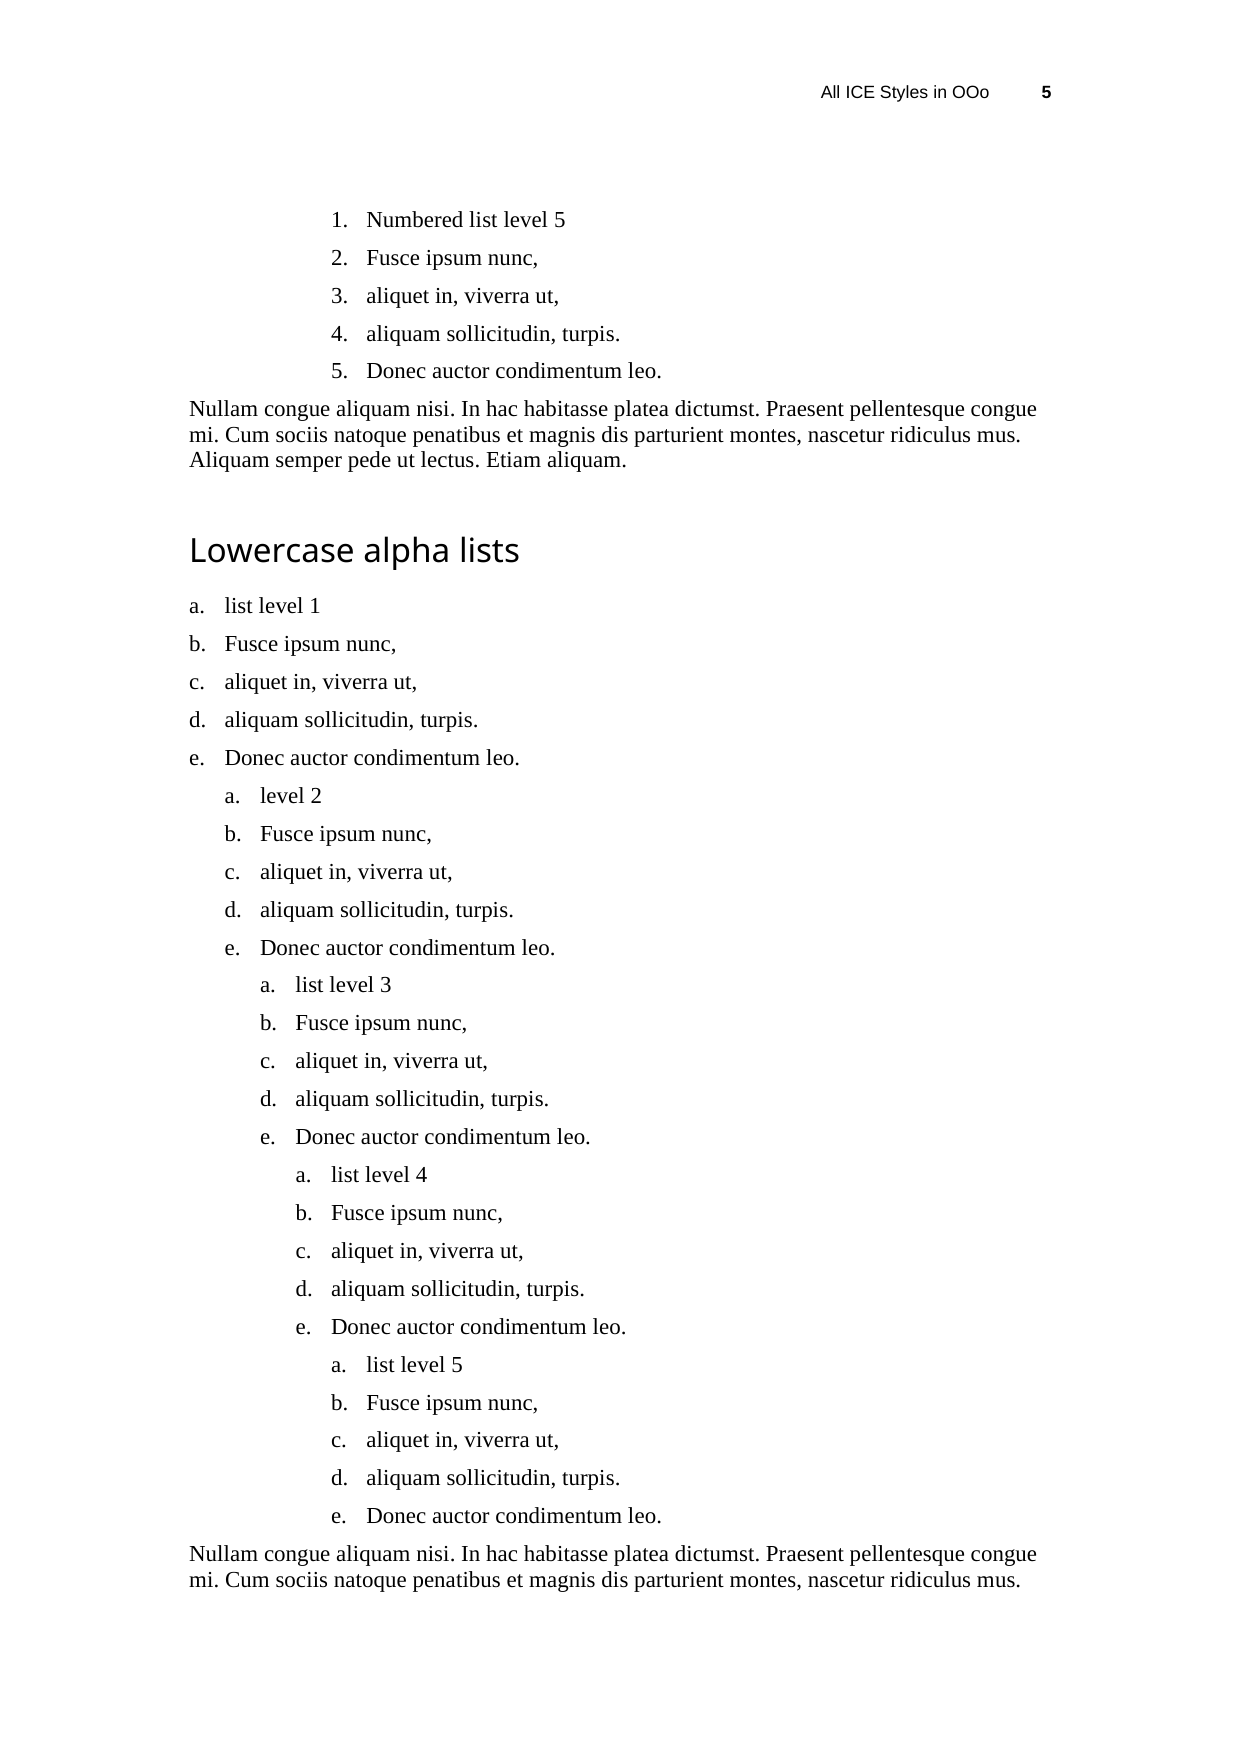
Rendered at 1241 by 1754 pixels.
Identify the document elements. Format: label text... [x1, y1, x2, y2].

list Fusce ipsum nunc, [331, 1389, 1051, 1415]
list aliquam sollicitudin, turpis. [331, 1465, 1051, 1491]
list Fusce ipsum nunc, [189, 631, 1051, 657]
list aliquam sollicitudin, turpis. [331, 321, 1051, 346]
list aliquet in, viverra ut, [331, 283, 1051, 308]
list list level 5 [331, 1351, 1051, 1377]
list list level 1 [189, 593, 1051, 619]
list Donec auctor condimentum leo. [189, 745, 1051, 770]
text Nullam congue aliquam nisi. In hac habitasse platea dictumst. Praesent pellentesque congue mi. Cum sociis natoque penatibus et magnis dis parturient montes, nascetur ridiculus mus. [189, 1541, 1051, 1592]
text Nullam congue aliquam nisi. In hac habitasse platea dictumst. Praesent pellentesque congue mi. Cum sociis natoque penatibus et magnis dis parturient montes, nascetur ridiculus mus. Aliquam semper pede ut lectus. Etiam aliquam. [189, 396, 1051, 473]
list aliquet in, viverra ut, [295, 1238, 1051, 1263]
list Fusce ipsum nunc, [260, 1010, 1051, 1036]
list Donec auctor condimentum leo. [331, 358, 1051, 384]
list Donec auctor condimentum leo. [224, 934, 1051, 960]
list Fusce ipsum nunc, [295, 1200, 1051, 1225]
list Donec auctor condimentum leo. [260, 1124, 1051, 1149]
list level 2 [224, 783, 1051, 808]
list list level 3 [260, 972, 1051, 998]
list aliquet in, viverra ut, [260, 1048, 1051, 1074]
list aliquam sollicitudin, turpis. [260, 1086, 1051, 1112]
list aliquam sollicitudin, turpis. [224, 896, 1051, 922]
list aliquam sollicitudin, turpis. [295, 1276, 1051, 1301]
list list level 4 [295, 1162, 1051, 1187]
list aliquet in, viverra ut, [224, 858, 1051, 884]
list Fusce ipsum nunc, [331, 245, 1051, 270]
list aliquet in, viverra ut, [189, 669, 1051, 694]
list Donec auctor condimentum leo. [295, 1313, 1051, 1339]
list aliquam sollicitudin, turpis. [189, 707, 1051, 732]
list Numbered list level 5 [331, 207, 1051, 232]
list aliquet in, viverra ut, [331, 1427, 1051, 1453]
list Donec auctor condimentum leo. [331, 1503, 1051, 1529]
text Lowercase alpha lists [189, 527, 1051, 572]
list Fusce ipsum nunc, [224, 821, 1051, 846]
